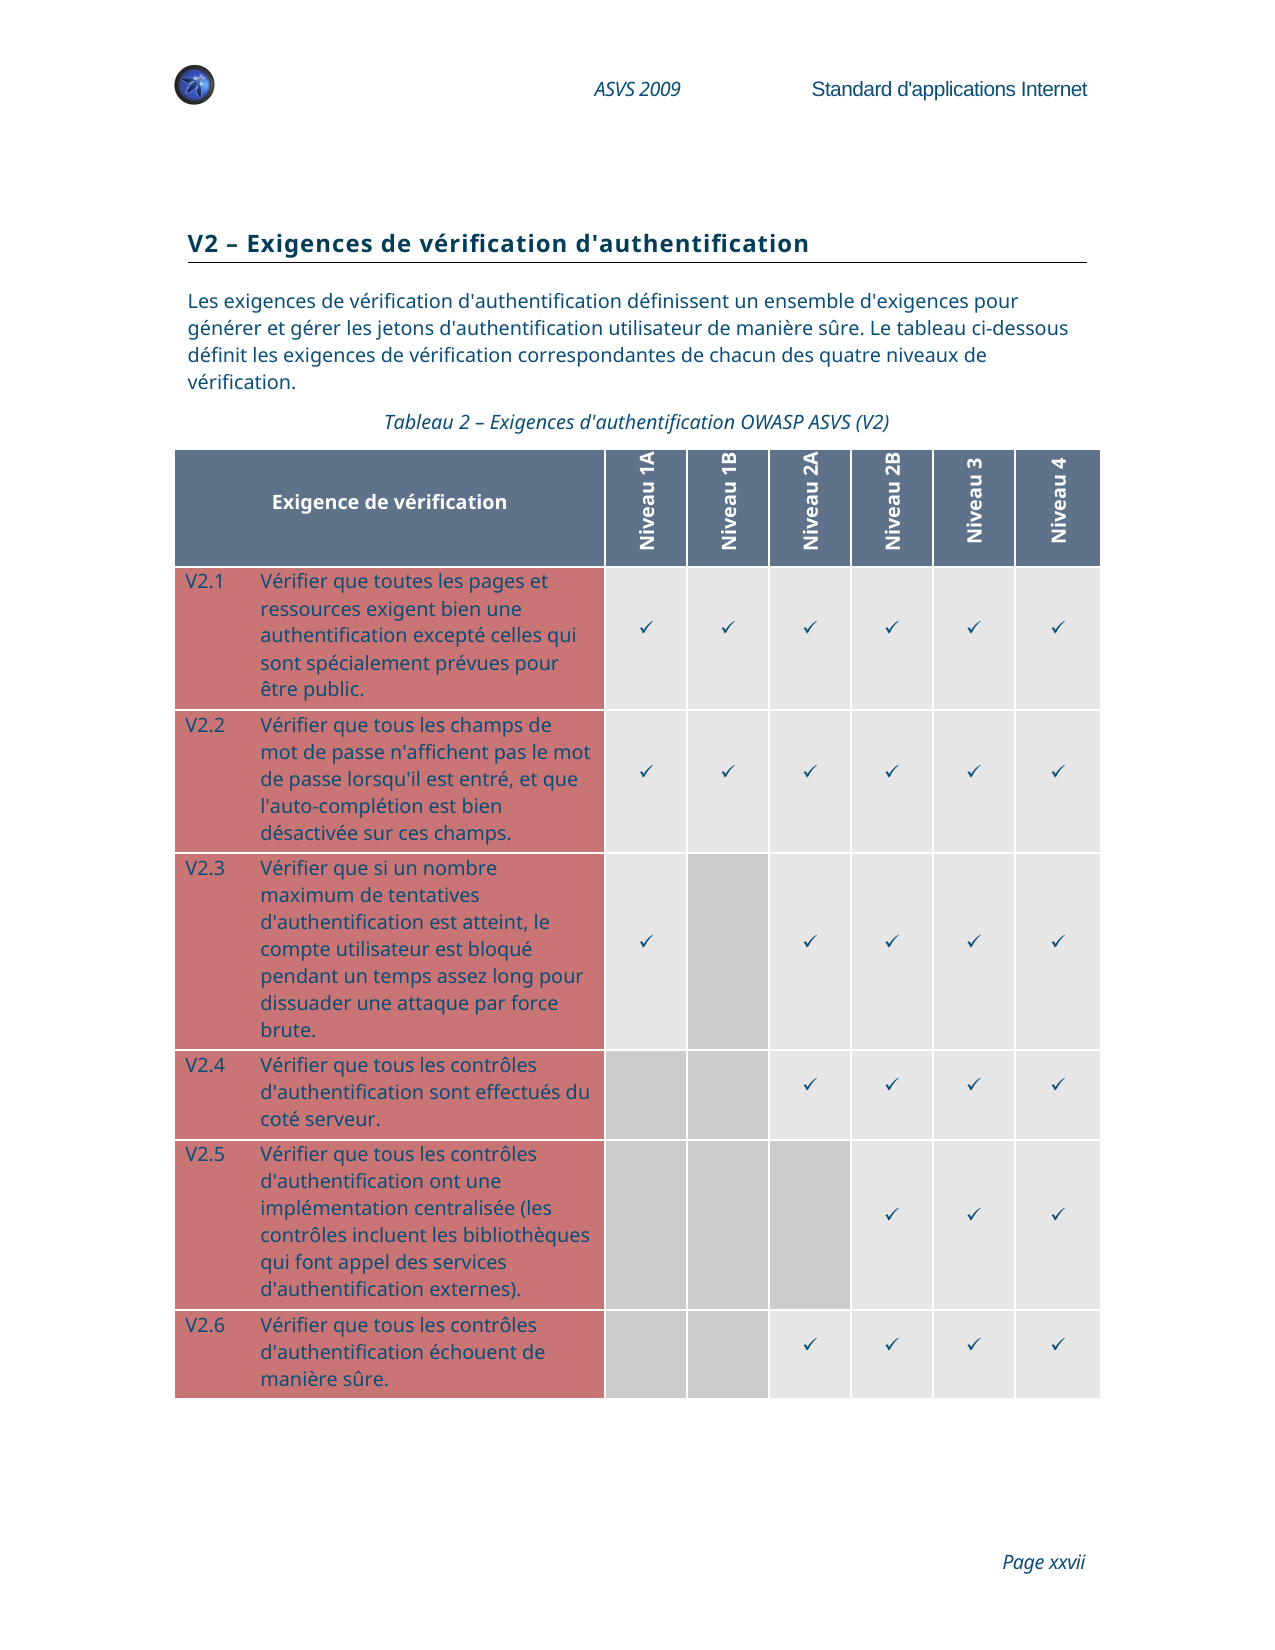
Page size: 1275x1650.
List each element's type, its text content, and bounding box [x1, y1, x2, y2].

table_cell  [1016, 854, 1100, 1049]
table_cell [606, 1141, 686, 1309]
table_header Niveau 1A [606, 450, 686, 566]
text Tableau 2 – Exigences d'authentification OWASP ASVS (V2) [187, 408, 1087, 435]
table_cell  [1016, 1141, 1100, 1309]
table_cell  [1016, 568, 1100, 709]
table_cell  [934, 711, 1014, 852]
table_cell  [1016, 711, 1100, 852]
table_cell  [688, 568, 768, 709]
table_cell [688, 1311, 768, 1398]
table_cell Vérifier que toutes les pages et ressources exigent bien une authentification excepté celles qui sont spécialement prévues pour être public. [175, 568, 604, 709]
table_cell [688, 1051, 768, 1139]
table_cell  [1016, 1051, 1100, 1139]
text Les exigences de vérification d'authentification définissent un ensemble d'exigences pour générer et gérer les jetons d'authentification utilisateur de manière sûre. Le tableau ci-dessous définit les exigences de vérification correspondantes de chacun des quatre niveaux de vérification. [187, 288, 1087, 396]
table_cell  [770, 1311, 850, 1398]
table_cell  [852, 1311, 932, 1398]
table_header Exigence de vérification [175, 450, 604, 566]
table_cell  [852, 711, 932, 852]
table_cell Vérifier que si un nombre maximum de tentatives d'authentification est atteint, le compte utilisateur est bloqué pendant un temps assez long pour dissuader une attaque par force brute. [175, 854, 604, 1049]
table_cell [770, 1141, 850, 1309]
table_cell  [1016, 1311, 1100, 1398]
table_cell  [934, 854, 1014, 1049]
table_cell [606, 1051, 686, 1139]
table_cell  [770, 854, 850, 1049]
table_cell  [606, 711, 686, 852]
picture [173, 64, 216, 106]
table_cell  [688, 711, 768, 852]
table_cell  [852, 1051, 932, 1139]
table_header Niveau 1B [688, 450, 768, 566]
table_cell  [852, 568, 932, 709]
table_cell  [606, 568, 686, 709]
table_cell [688, 1141, 768, 1309]
table_header Niveau 4 [1016, 450, 1100, 566]
table_cell  [770, 711, 850, 852]
table_cell  [934, 568, 1014, 709]
table_cell  [852, 1141, 932, 1309]
table_cell Vérifier que tous les contrôles d'authentification ont une implémentation centralisée (les contrôles incluent les bibliothèques qui font appel des services d'authentification externes). [175, 1141, 604, 1309]
table_cell  [934, 1311, 1014, 1398]
table_cell  [606, 854, 686, 1049]
table_cell Vérifier que tous les contrôles d'authentification échouent de manière sûre. [175, 1311, 604, 1398]
table_cell  [770, 568, 850, 709]
table_cell [688, 854, 768, 1049]
table_cell  [770, 1051, 850, 1139]
table_cell  [852, 854, 932, 1049]
table_header Niveau 2A [770, 450, 850, 566]
subtitle V2 – Exigences de vérification d'authentification [187, 227, 1087, 263]
table_cell  [934, 1141, 1014, 1309]
table_cell [606, 1311, 686, 1398]
table_header Niveau 3 [934, 450, 1014, 566]
table_cell  [934, 1051, 1014, 1139]
table_header Niveau 2B [852, 450, 932, 566]
table_cell Vérifier que tous les champs de mot de passe n'affichent pas le mot de passe lorsqu'il est entré, et que l'auto-complétion est bien désactivée sur ces champs. [175, 711, 604, 852]
table_cell Vérifier que tous les contrôles d'authentification sont effectués du coté serveur. [175, 1051, 604, 1139]
